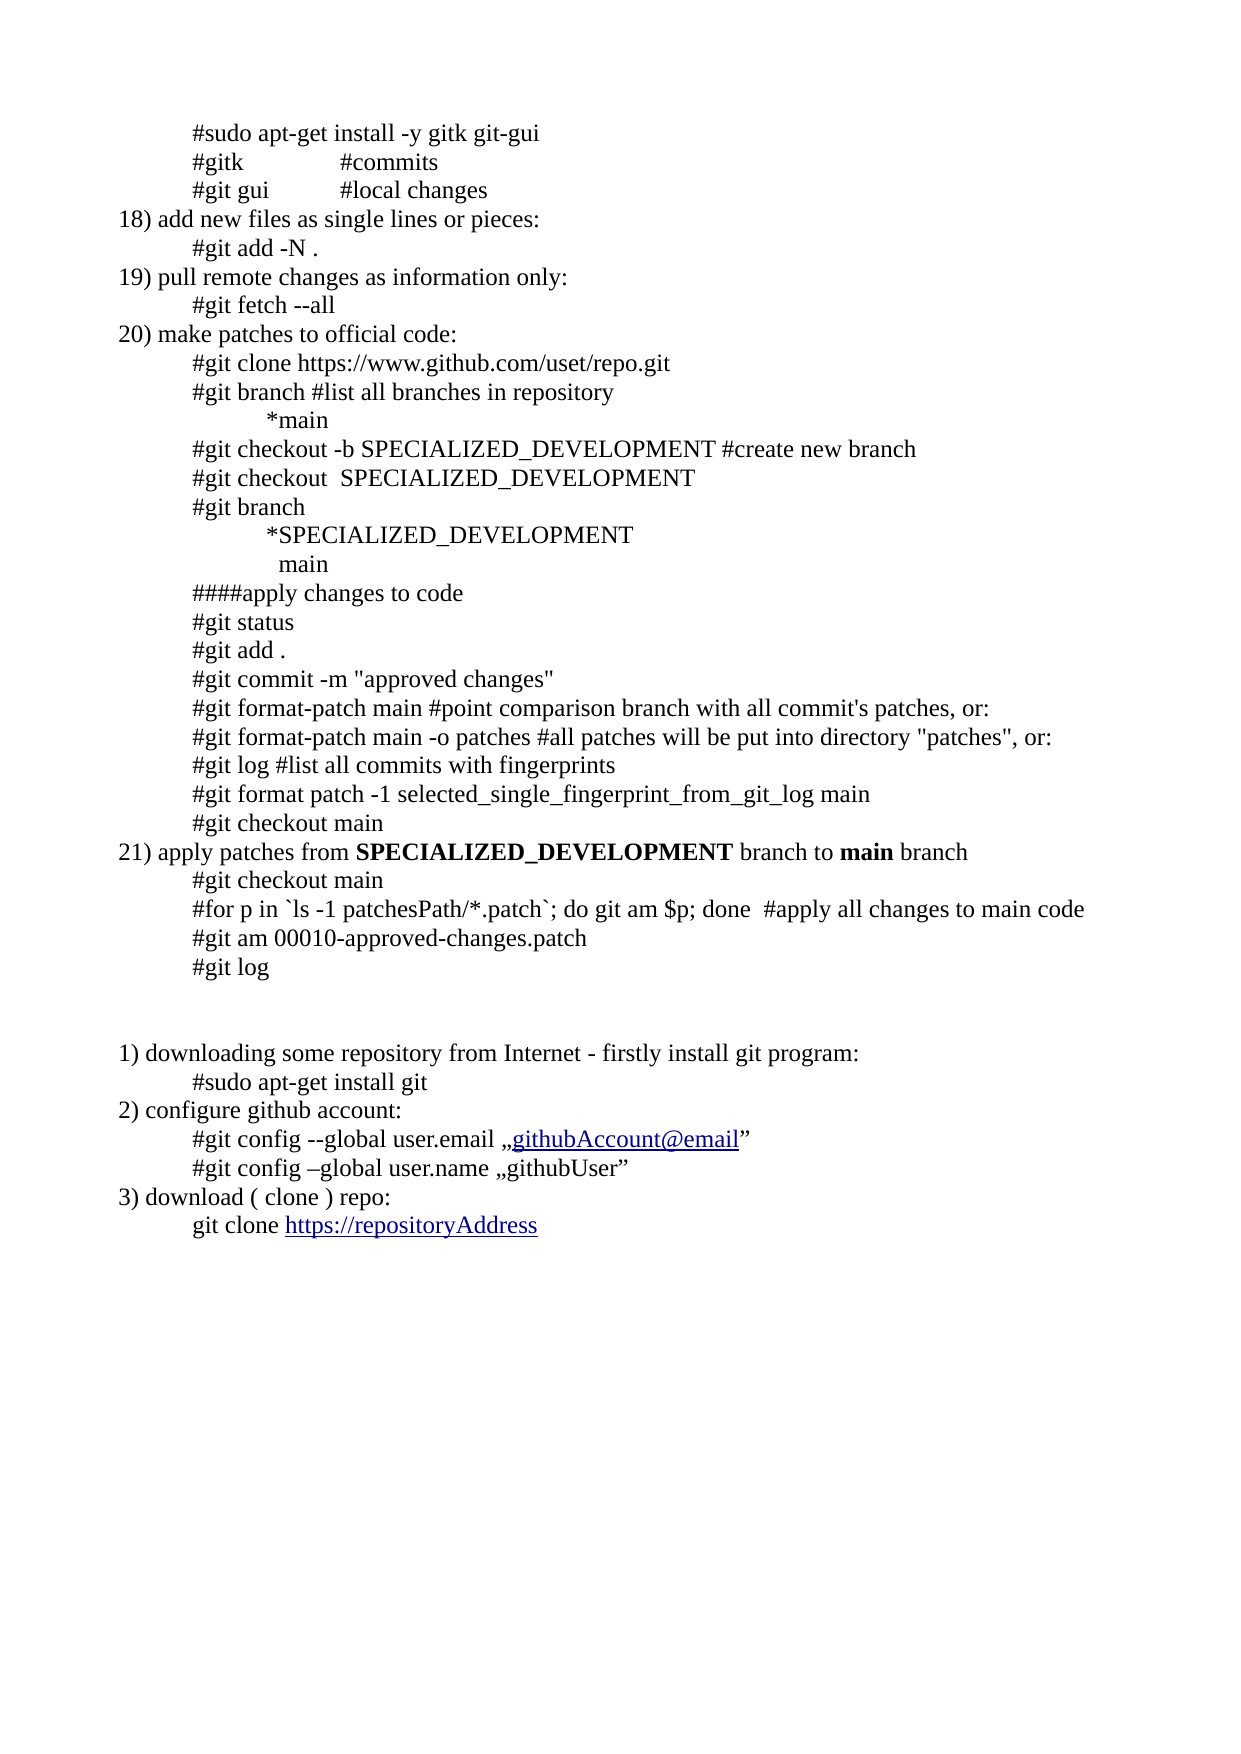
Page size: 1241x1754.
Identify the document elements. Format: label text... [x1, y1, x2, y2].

text #git commit -m "approved changes" [118, 664, 1122, 693]
text 19) pull remote changes as information only: #git fetch --all [118, 262, 1122, 319]
text 20) make patches to official code: [118, 319, 1122, 348]
text #git format patch -1 selected_single_fingerprint_from_git_log main [118, 779, 1122, 808]
text ####apply changes to code [118, 578, 1122, 607]
text 1) downloading some repository from Internet - firstly install git program: [118, 1038, 1122, 1067]
text main [118, 549, 1122, 578]
text 2) configure github account: [118, 1096, 1122, 1124]
text *main [118, 406, 1122, 434]
text 3) download ( clone ) repo: [118, 1182, 1122, 1211]
text #for p in `ls -1 patchesPath/*.patch`; do git am $p; done #apply all changes to main code [118, 894, 1122, 923]
text #git clone https://www.github.com/uset/repo.git #git branch #list all branches in repository [118, 348, 1122, 406]
text #git log [118, 952, 1122, 981]
text #git checkout main [118, 866, 1122, 894]
text #git checkout -b SPECIALIZED_DEVELOPMENT #create new branch [118, 434, 1122, 463]
text #git checkout main [118, 808, 1122, 837]
text #git branch [118, 492, 1122, 521]
text #git log #list all commits with fingerprints [118, 751, 1122, 779]
text 21) apply patches from SPECIALIZED_DEVELOPMENT branch to main branch [118, 837, 1122, 866]
text #git checkout SPECIALIZED_DEVELOPMENT [118, 463, 1122, 492]
text #git format-patch main -o patches #all patches will be put into directory "patches", or: [118, 722, 1122, 751]
text #sudo apt-get install git [118, 1067, 1122, 1096]
text #git status [118, 607, 1122, 636]
text #git config --global user.email „githubAccount@email” [118, 1124, 1122, 1153]
text #sudo apt-get install -y gitk git-gui #gitk #commits #git gui #local changes 18) add new files as single lines or pieces: #git add -N . [118, 118, 1122, 262]
text *SPECIALIZED_DEVELOPMENT [118, 521, 1122, 549]
text #git format-patch main #point comparison branch with all commit's patches, or: [118, 693, 1122, 722]
text #git config –global user.name „githubUser” [118, 1153, 1122, 1182]
text #git am 00010-approved-changes.patch [118, 923, 1122, 952]
text git clone https://repositoryAddress [118, 1211, 1122, 1239]
text #git add . [118, 636, 1122, 664]
